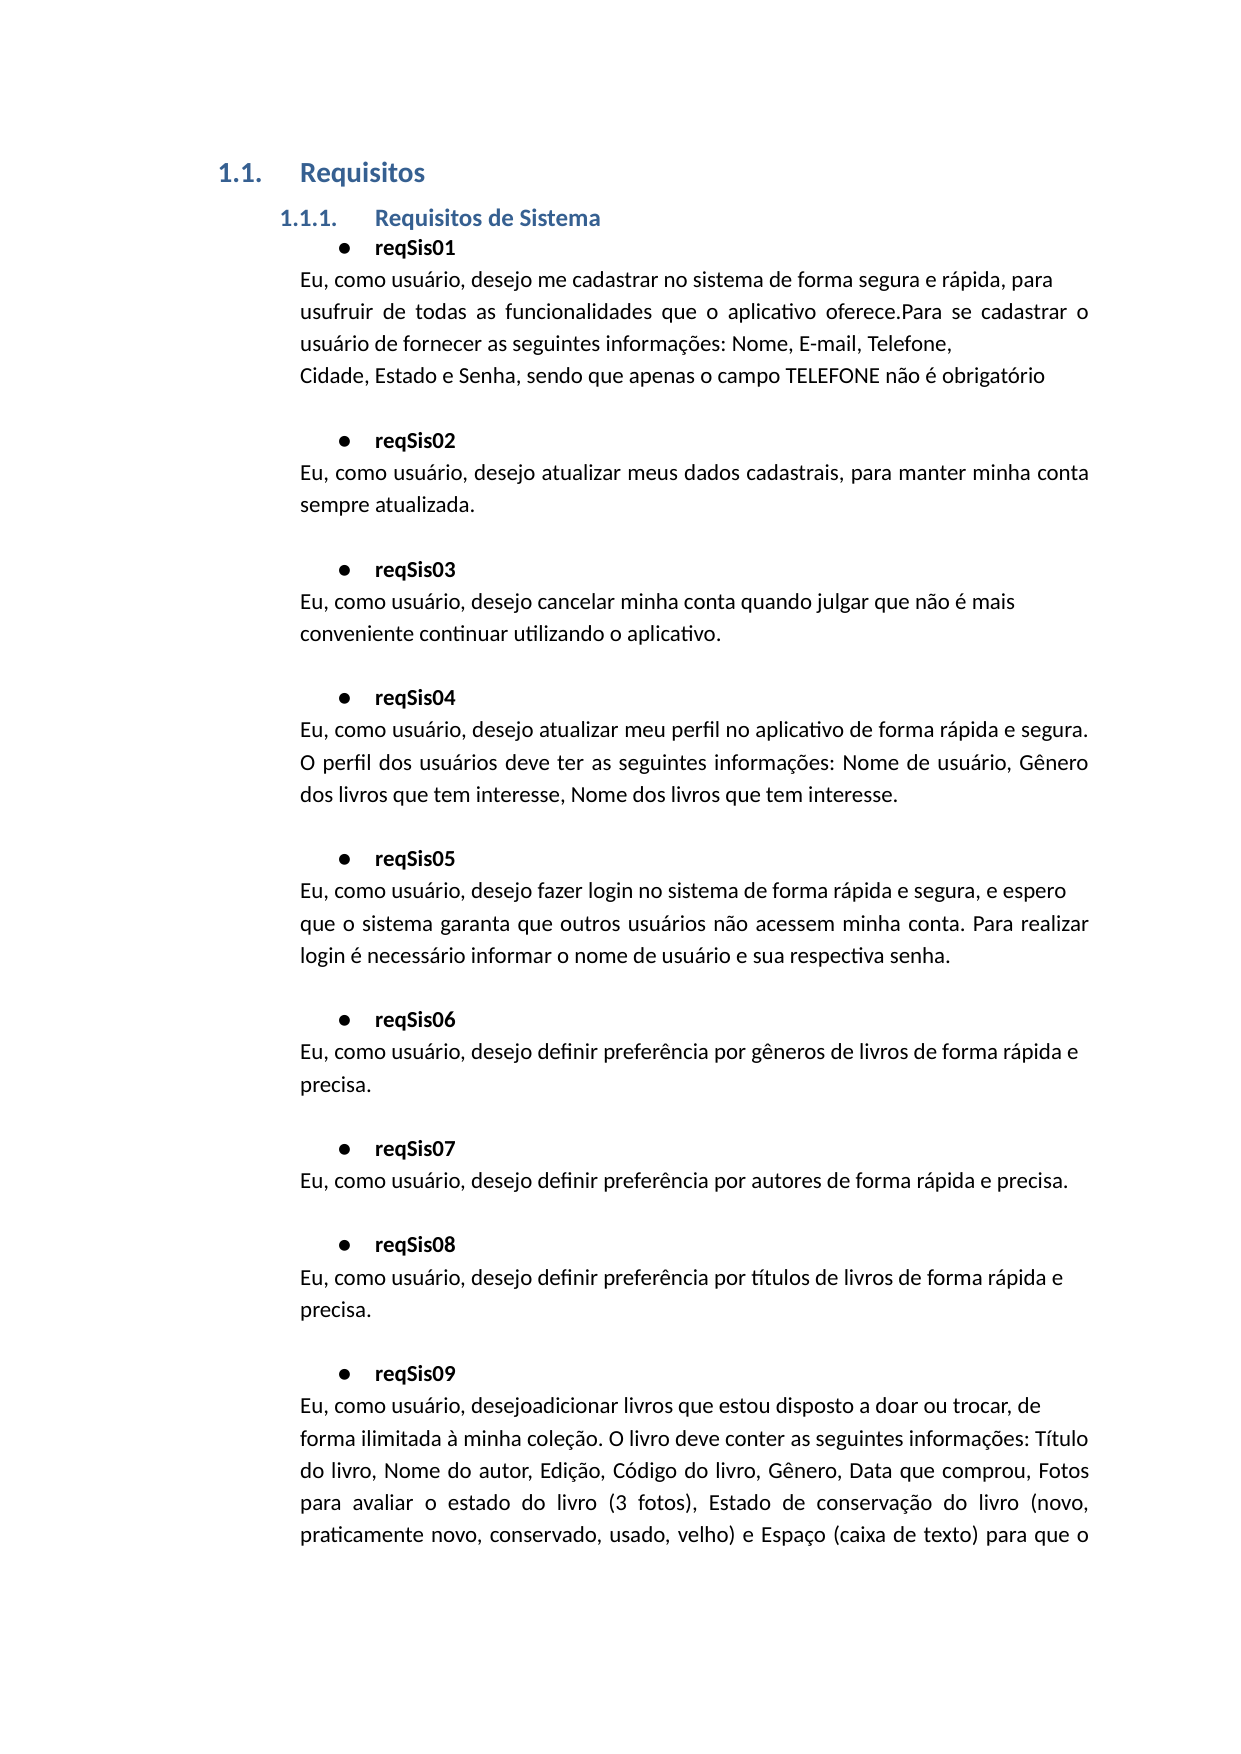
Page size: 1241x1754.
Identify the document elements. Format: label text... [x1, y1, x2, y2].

list reqSis01 [337, 233, 1090, 261]
text Eu, como usuário, desejo fazer login no sistema de forma rápida e segura, e espero [300, 877, 1090, 904]
text Cidade, Estado e Senha, sendo que apenas o campo TELEFONE não é obrigatório [300, 362, 1090, 389]
subtitle Requisitos [262, 154, 1090, 190]
text precisa. [300, 1295, 1090, 1323]
list reqSis02 [337, 426, 1090, 454]
text conveniente continuar utilizando o aplicativo. [300, 619, 1090, 647]
text forma ilimitada à minha coleção. O livro deve conter as seguintes informações: Título do livro, Nome do autor, Edição, Código do livro, Gênero, Data que comprou, Fotos para avaliar o estado do livro (3 fotos), Estado de conservação do livro (novo, praticamente novo, conservado, usado, velho) e Espaço (caixa de texto) para que o [300, 1424, 1090, 1548]
text Eu, como usuário, desejo cancelar minha conta quando julgar que não é mais [300, 587, 1090, 615]
list reqSis09 [337, 1359, 1090, 1387]
list reqSis05 [337, 844, 1090, 872]
text usufruir de todas as funcionalidades que o aplicativo oferece.Para se cadastrar o usuário de fornecer as seguintes informações: Nome, E-mail, Telefone, [300, 297, 1090, 357]
list reqSis06 [337, 1005, 1090, 1033]
text Eu, como usuário, desejo atualizar meu perfil no aplicativo de forma rápida e segura. O perfil dos usuários deve ter as seguintes informações: Nome de usuário, Gênero dos livros que tem interesse, Nome dos livros que tem interesse. [300, 716, 1090, 808]
text Eu, como usuário, desejo definir preferência por títulos de livros de forma rápida e [300, 1263, 1090, 1291]
text Eu, como usuário, desejo definir preferência por autores de forma rápida e precisa. [300, 1166, 1090, 1194]
list reqSis08 [337, 1231, 1090, 1259]
subtitle Requisitos de Sistema [337, 202, 1090, 233]
text Eu, como usuário, desejo atualizar meus dados cadastrais, para manter minha conta sempre atualizada. [300, 458, 1090, 518]
text Eu, como usuário, desejoadicionar livros que estou disposto a doar ou trocar, de [300, 1392, 1090, 1419]
list reqSis03 [337, 555, 1090, 583]
text Eu, como usuário, desejo me cadastrar no sistema de forma segura e rápida, para [300, 265, 1090, 293]
list reqSis07 [337, 1134, 1090, 1162]
text que o sistema garanta que outros usuários não acessem minha conta. Para realizar login é necessário informar o nome de usuário e sua respectiva senha. [300, 909, 1090, 969]
text Eu, como usuário, desejo definir preferência por gêneros de livros de forma rápida e [300, 1037, 1090, 1066]
text precisa. [300, 1070, 1090, 1098]
list reqSis04 [337, 683, 1090, 711]
